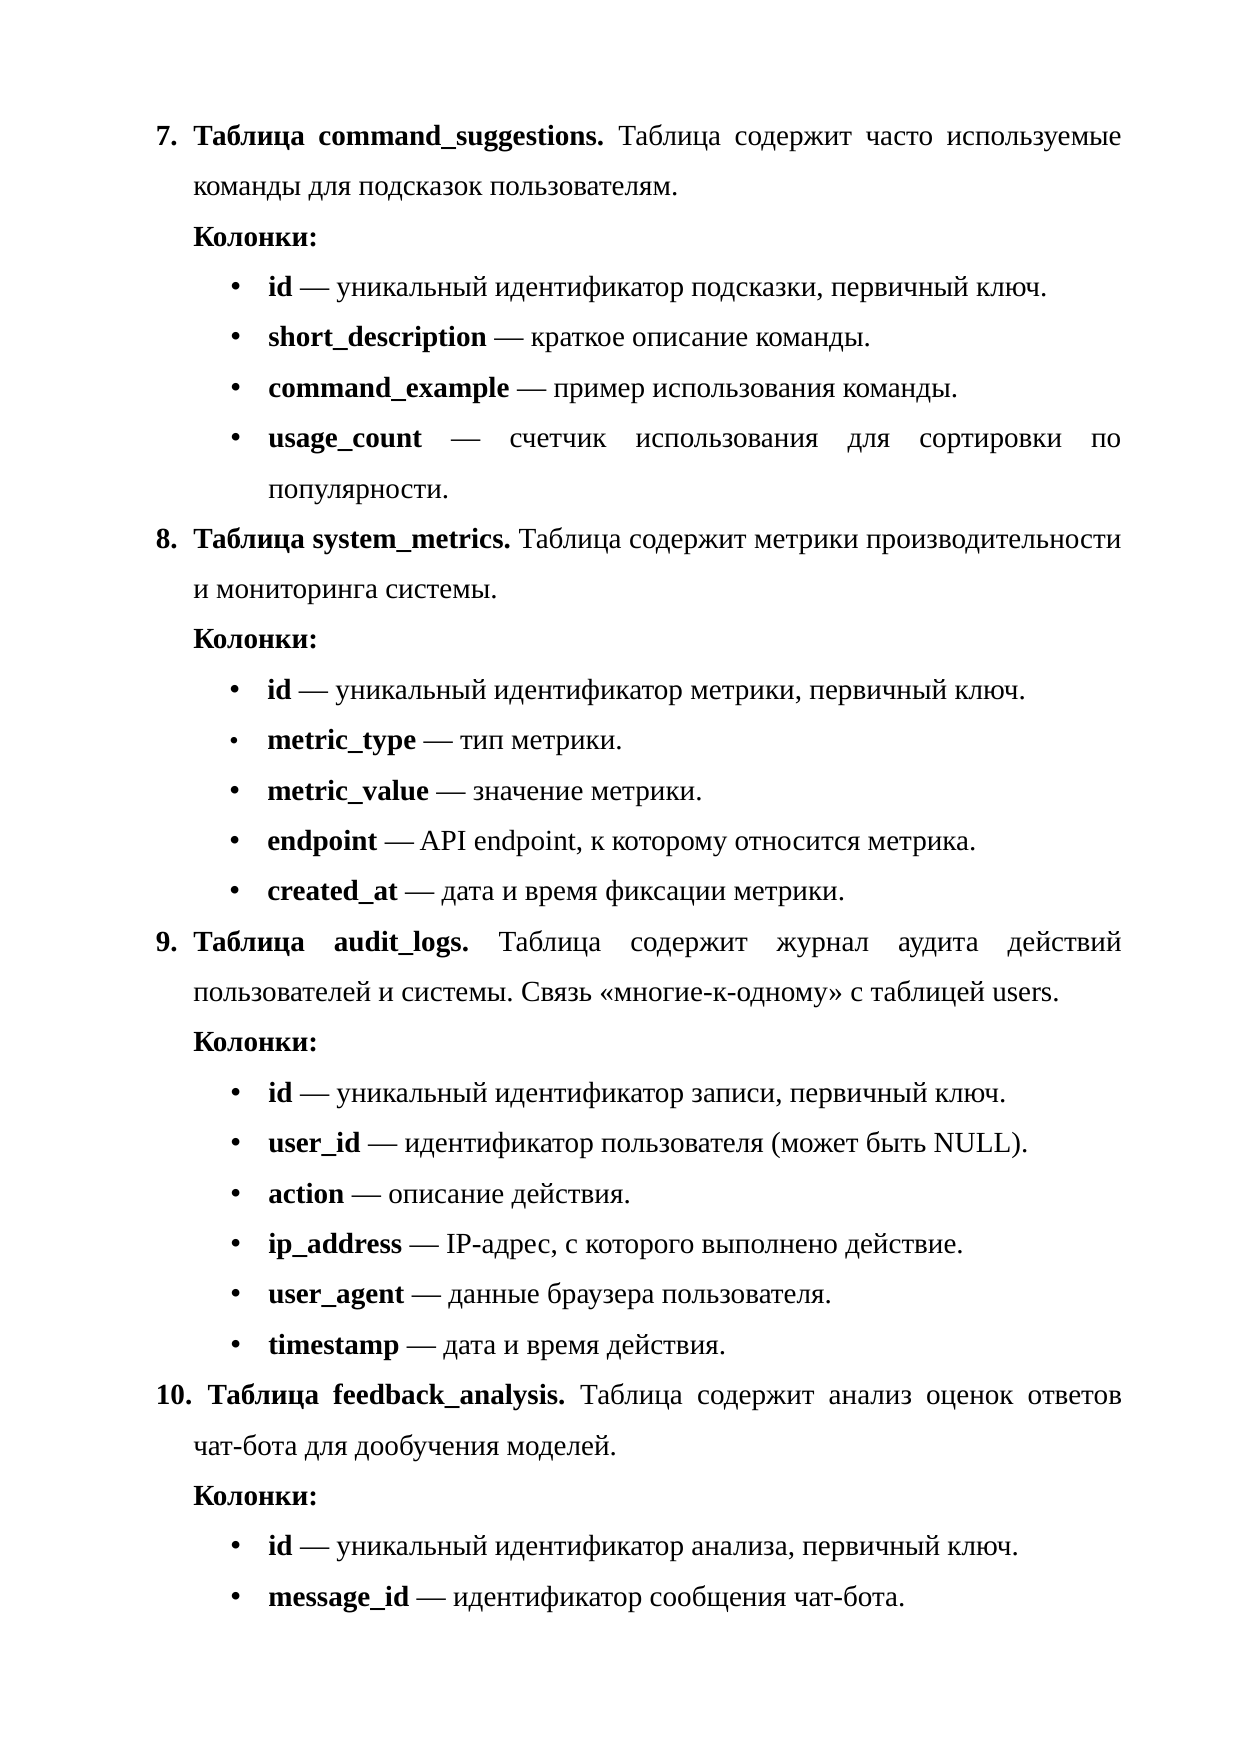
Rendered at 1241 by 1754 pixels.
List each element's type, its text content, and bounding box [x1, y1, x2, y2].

list id — уникальный идентификатор записи, первичный ключ. [231, 1075, 1122, 1108]
list id — уникальный идентификатор анализа, первичный ключ. [231, 1528, 1122, 1562]
list ip_address — IP-адрес, с которого выполнено действие. [231, 1226, 1122, 1260]
list user_id — идентификатор пользователя (может быть NULL). [231, 1125, 1122, 1159]
list user_agent — данные браузера пользователя. [231, 1277, 1122, 1310]
list Таблица feedback_analysis. Таблица содержит анализ оценок ответов чат-бота для дообучения моделей. [156, 1377, 1122, 1461]
list Колонки: [156, 1478, 1122, 1512]
list created_at — дата и время фиксации метрики. [229, 873, 1122, 907]
list endpoint — API endpoint, к которому относится метрика. [229, 823, 1122, 857]
list Колонки: [156, 622, 1122, 655]
list Таблица audit_logs. Таблица содержит журнал аудита действий пользователей и системы. Связь «многие-к-одному» с таблицей users. [156, 924, 1122, 1008]
list action — описание действия. [231, 1176, 1122, 1209]
list Колонки: [156, 219, 1122, 252]
list short_description — краткое описание команды. [231, 319, 1122, 353]
list timestamp — дата и время действия. [231, 1327, 1122, 1361]
list id — уникальный идентификатор метрики, первичный ключ. [229, 672, 1122, 706]
list metric_value — значение метрики. [229, 773, 1122, 806]
list Колонки: [156, 1024, 1122, 1058]
list metric_type — тип метрики. [229, 722, 1122, 756]
list Таблица command_suggestions. Таблица содержит часто используемые команды для подсказок пользователям. [156, 118, 1122, 202]
list usage_count — счетчик использования для сортировки по популярности. [231, 420, 1122, 504]
list message_id — идентификатор сообщения чат-бота. [231, 1579, 1122, 1612]
list id — уникальный идентификатор подсказки, первичный ключ. [231, 269, 1122, 303]
list command_example — пример использования команды. [231, 370, 1122, 403]
list Таблица system_metrics. Таблица содержит метрики производительности и мониторинга системы. [156, 521, 1122, 605]
